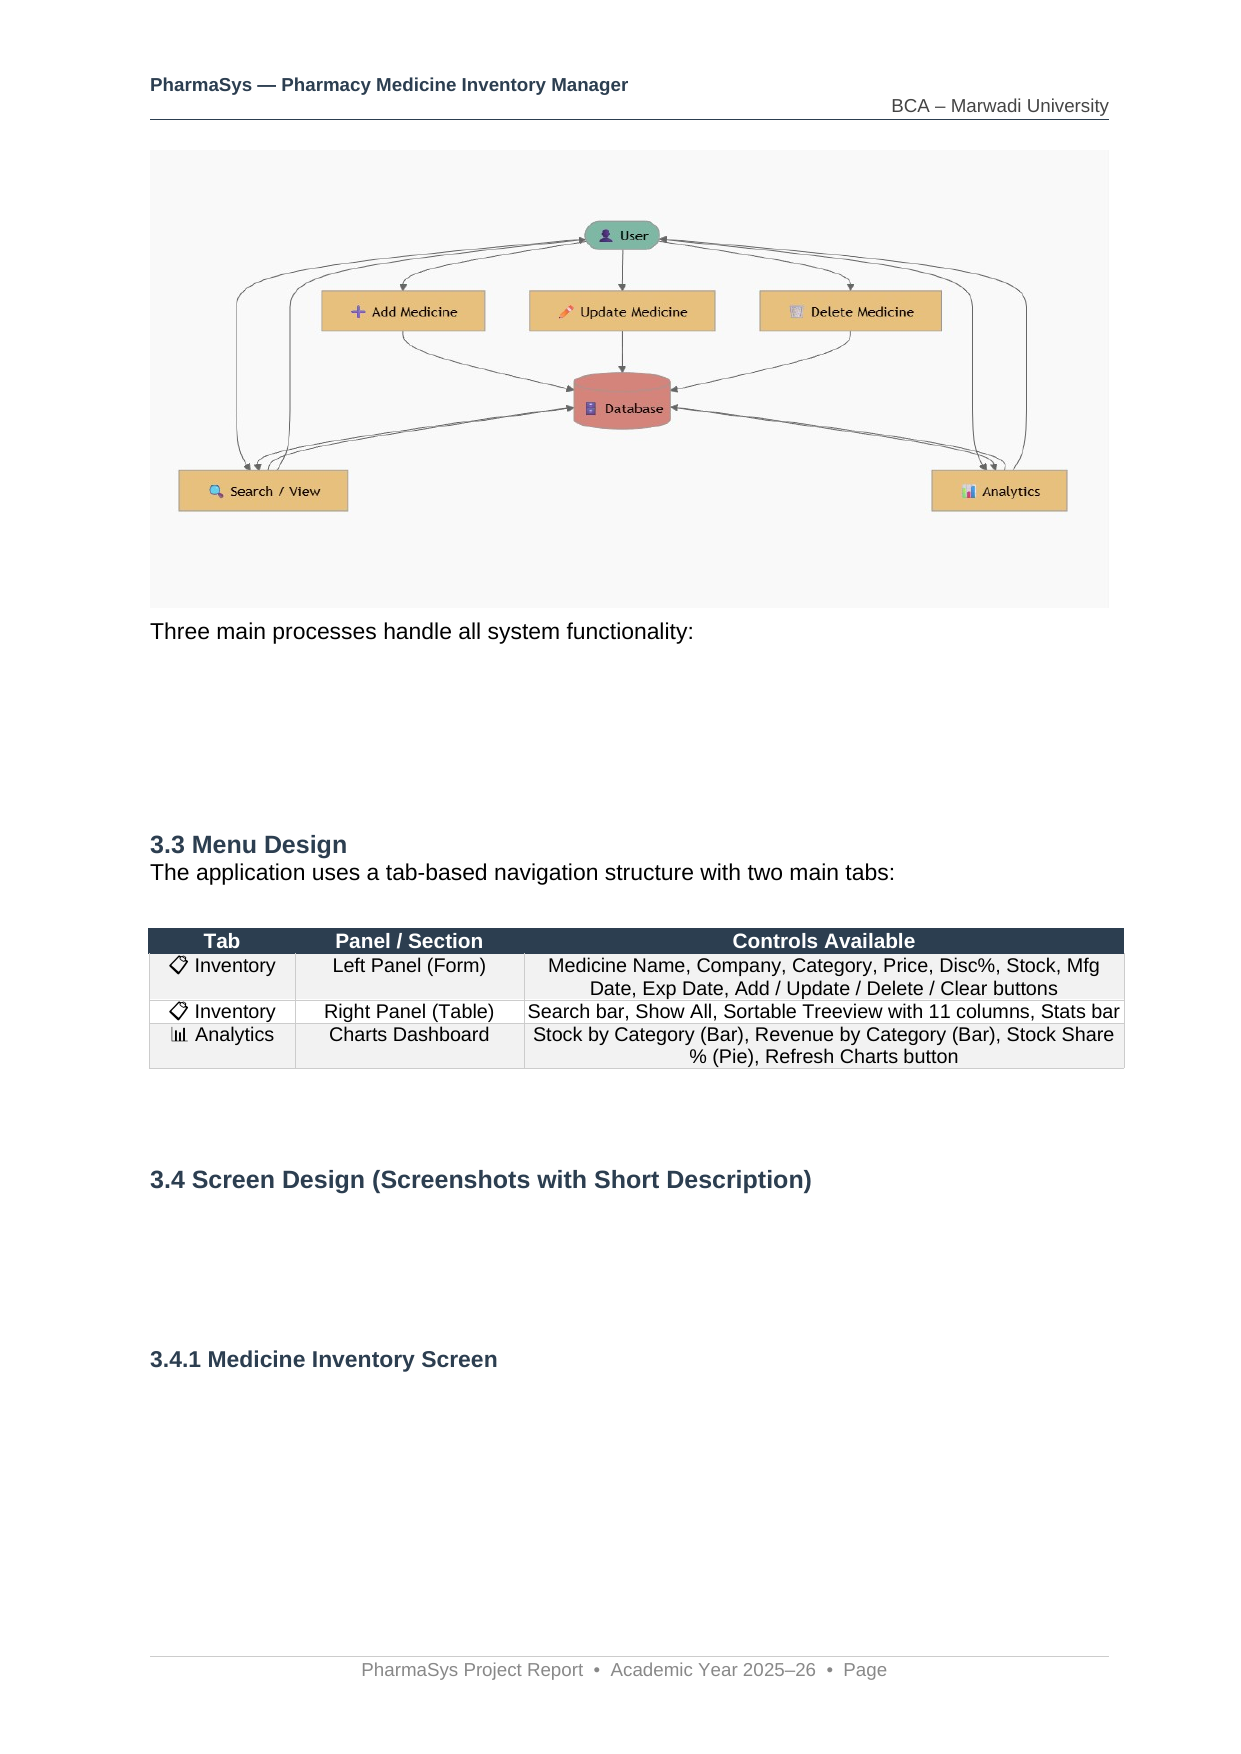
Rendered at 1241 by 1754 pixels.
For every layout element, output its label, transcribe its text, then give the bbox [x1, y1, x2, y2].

table_cell Medicine Name, Company, Category, Price, Disc%, Stock, Mfg Date, Exp Date, Add / Update / Delete / Clear buttons [525, 954, 1124, 999]
table_header Controls Available [524, 929, 1123, 953]
table_cell 📋 Inventory [150, 954, 295, 999]
table_cell Charts Dashboard [296, 1024, 524, 1068]
subtitle 3.4 Screen Design (Screenshots with Short Description) [150, 1165, 1109, 1194]
text Three main processes handle all system functionality: [150, 618, 1109, 644]
table_cell 📋 Inventory [150, 1001, 295, 1022]
table_cell Left Panel (Form) [296, 954, 524, 999]
text 3.4.1 Medicine Inventory Screen [150, 1346, 1109, 1372]
table_cell Stock by Category (Bar), Revenue by Category (Bar), Stock Share % (Pie), Refresh Charts button [525, 1024, 1124, 1068]
text The application uses a tab-based navigation structure with two main tabs: [150, 859, 1109, 885]
table_header Tab [149, 929, 294, 953]
table_cell 📊 Analytics [150, 1024, 295, 1068]
text 3.3 Menu Design [150, 830, 1109, 859]
picture [150, 150, 1109, 608]
table_cell Search bar, Show All, Sortable Treeview with 11 columns, Stats bar [525, 1001, 1124, 1022]
table_header Panel / Section [295, 929, 523, 953]
table_cell Right Panel (Table) [296, 1001, 524, 1022]
